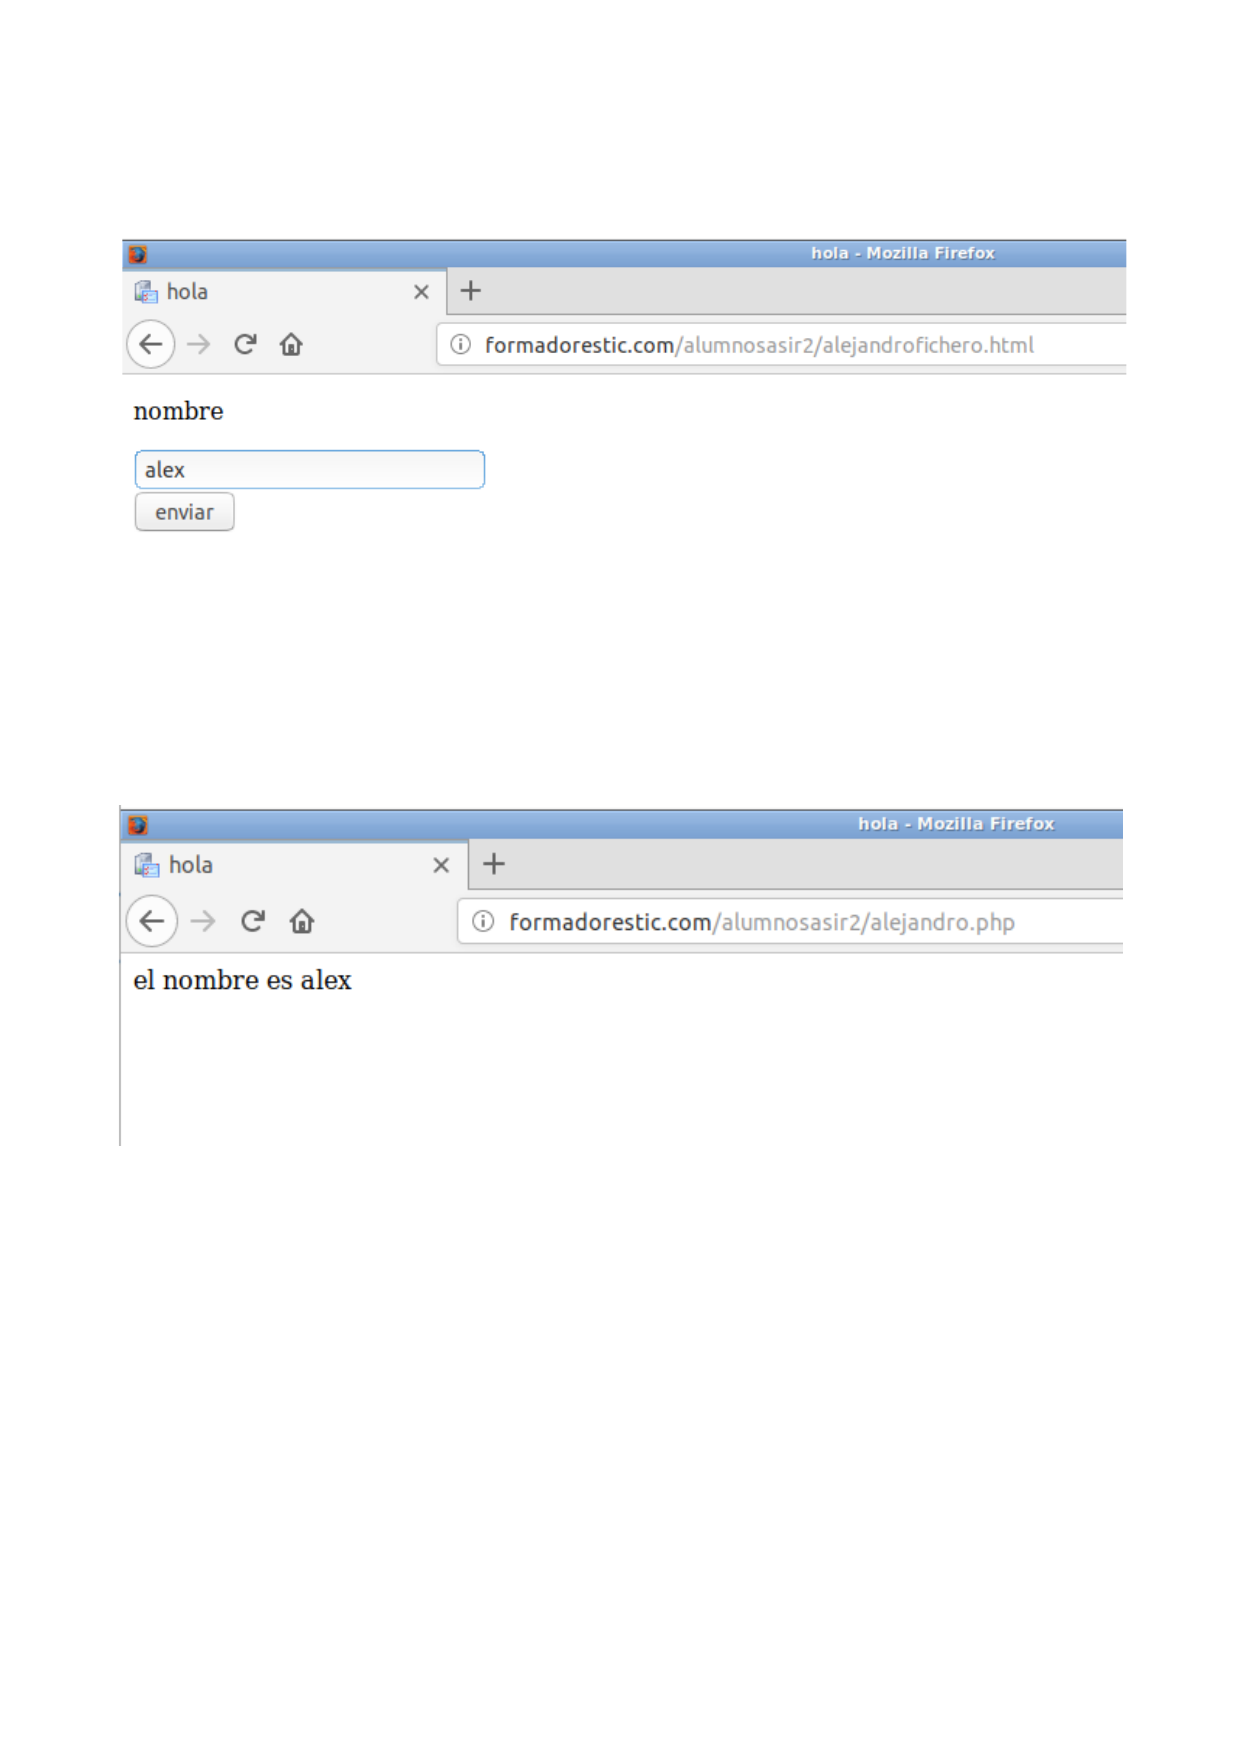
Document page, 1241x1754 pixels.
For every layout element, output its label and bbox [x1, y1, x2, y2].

picture [118, 805, 1123, 1146]
picture [122, 237, 1127, 659]
